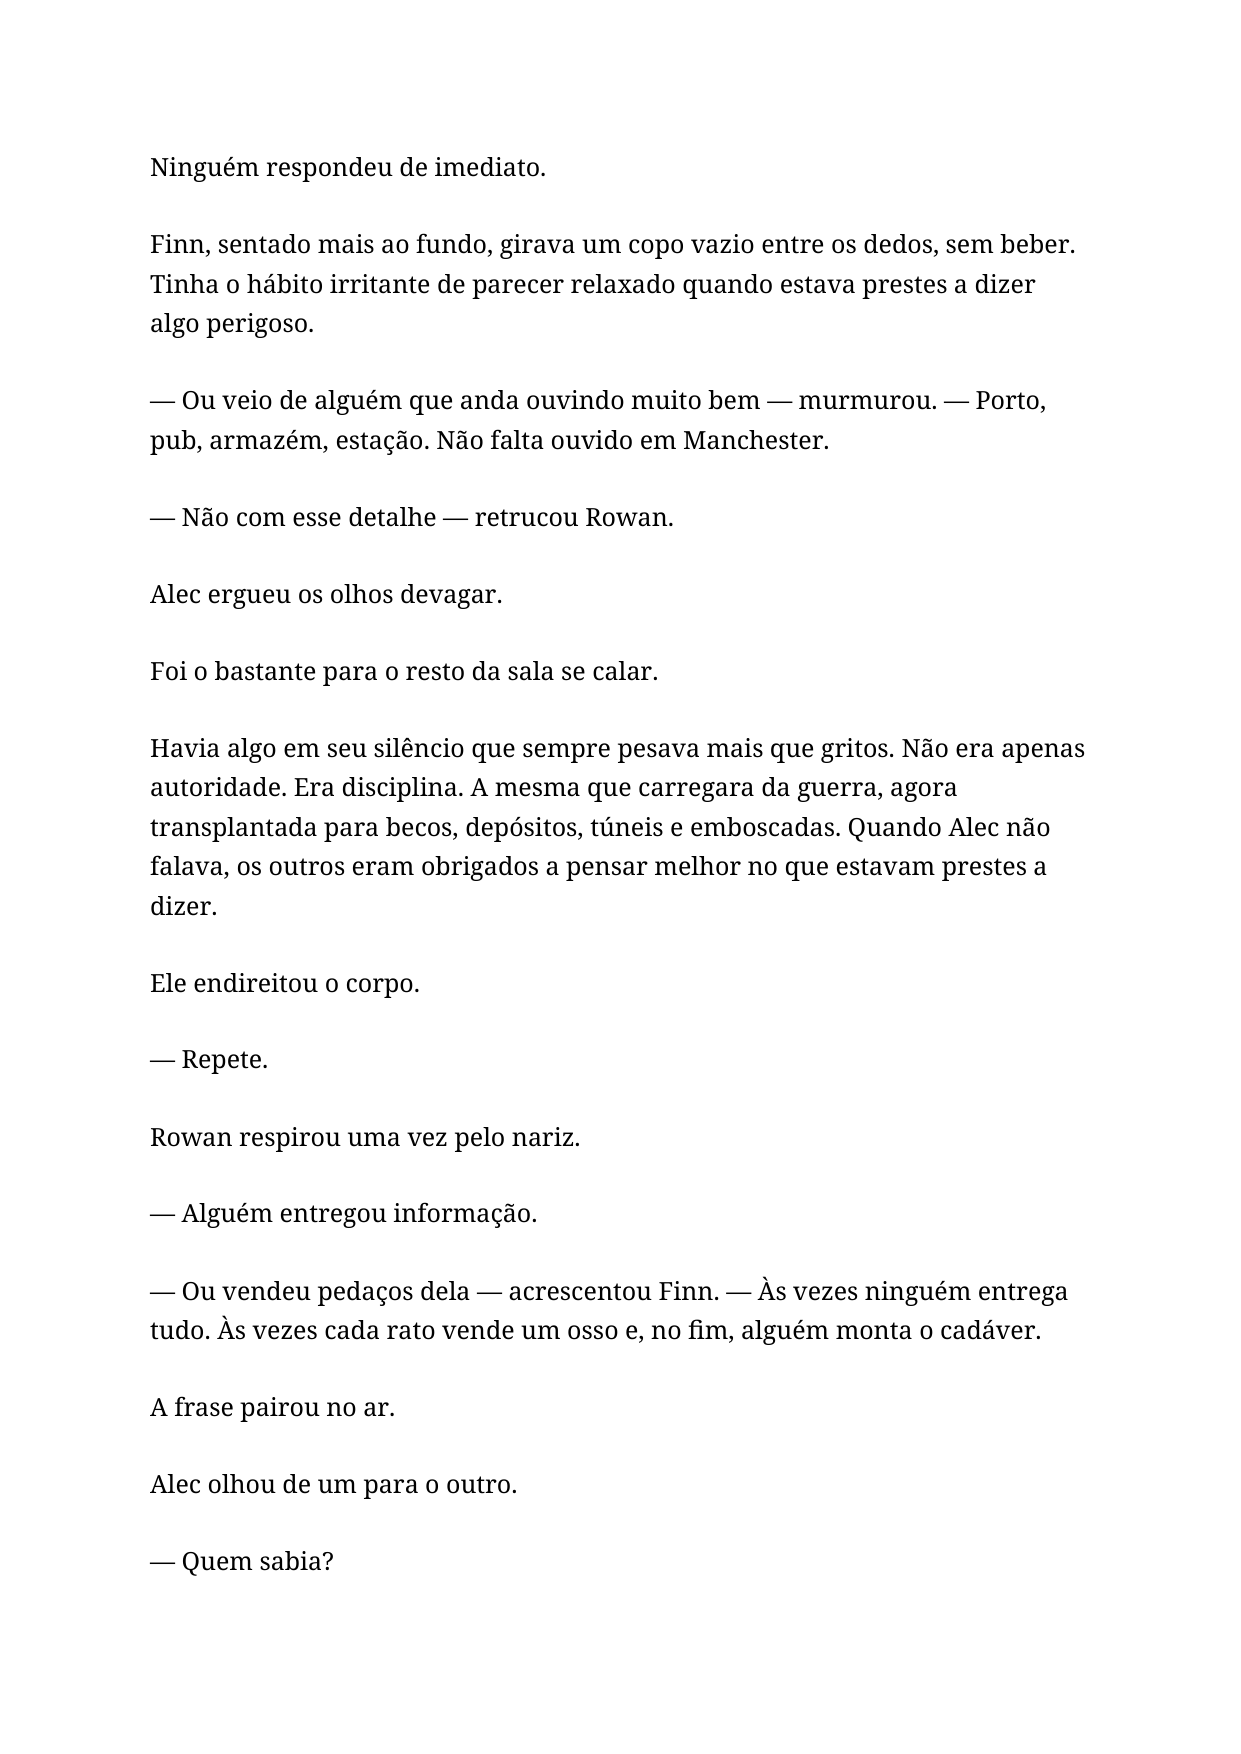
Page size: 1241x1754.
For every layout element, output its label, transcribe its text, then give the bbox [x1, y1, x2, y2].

text Finn, sentado mais ao fundo, girava um copo vazio entre os dedos, sem beber. Tinha o hábito irritante de parecer relaxado quando estava prestes a dizer algo perigoso. [150, 227, 1090, 340]
text Alec olhou de um para o outro. [150, 1467, 1090, 1501]
text — Quem sabia? [150, 1543, 1090, 1578]
text — Não com esse detalhe — retrucou Rowan. [150, 499, 1090, 533]
text — Repete. [150, 1042, 1090, 1076]
text Ele endireitou o corpo. [150, 965, 1090, 999]
text Alec ergueu os olhos devagar. [150, 576, 1090, 610]
text A frase pairou no ar. [150, 1389, 1090, 1424]
text — Ou vendeu pedaços dela — acrescentou Finn. — Às vezes ninguém entrega tudo. Às vezes cada rato vende um osso e, no fim, alguém monta o cadáver. [150, 1273, 1090, 1347]
text — Alguém entregou informação. [150, 1196, 1090, 1230]
text — Ou veio de alguém que anda ouvindo muito bem — murmurou. — Porto, pub, armazém, estação. Não falta ouvido em Manchester. [150, 383, 1090, 456]
text Foi o bastante para o resto da sala se calar. [150, 653, 1090, 687]
text Rowan respirou uma vez pelo nariz. [150, 1119, 1090, 1153]
text Ninguém respondeu de imediato. [150, 150, 1090, 184]
text Havia algo em seu silêncio que sempre pesava mais que gritos. Não era apenas autoridade. Era disciplina. A mesma que carregara da guerra, agora transplantada para becos, depósitos, túneis e emboscadas. Quando Alec não falava, os outros eram obrigados a pensar melhor no que estavam prestes a dizer. [150, 730, 1090, 922]
